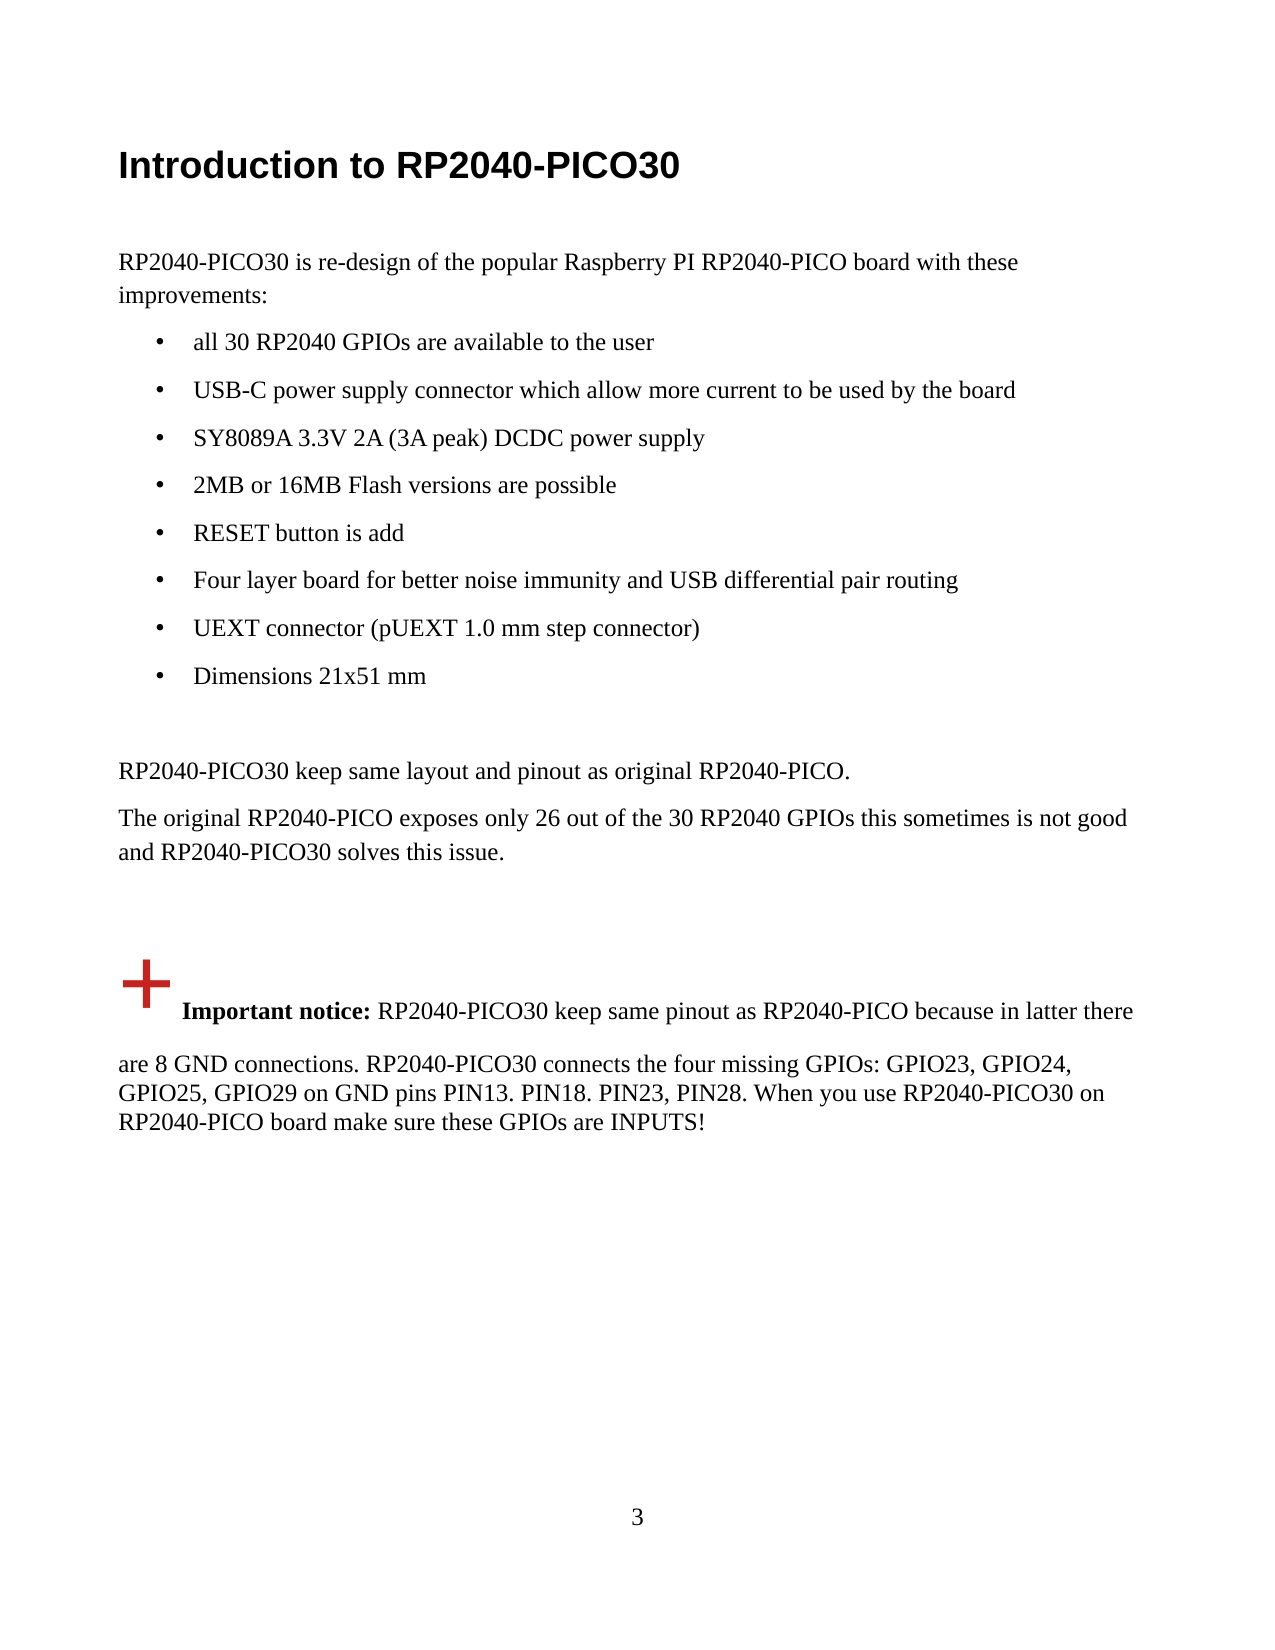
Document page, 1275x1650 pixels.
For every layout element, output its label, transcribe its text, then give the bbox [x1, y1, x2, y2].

text RP2040-PICO30 is re-design of the popular Raspberry PI RP2040-PICO board with these improvements: [118, 247, 1157, 309]
list RESET button is add [156, 518, 1157, 547]
list all 30 RP2040 GPIOs are available to the user [156, 327, 1157, 356]
list UEXT connector (pUEXT 1.0 mm step connector) [156, 613, 1157, 642]
text RP2040-PICO30 keep same layout and pinout as original RP2040-PICO. [118, 756, 1157, 785]
text + Important notice: RP2040-PICO30 keep same pinout as RP2040-PICO because in latter there are 8 GND connections. RP2040-PICO30 connects the four missing GPIOs: GPIO23, GPIO24, GPIO25, GPIO29 on GND pins PIN13. PIN18. PIN23, PIN28. When you use RP2040-PICO30 on RP2040-PICO board make sure these GPIOs are INPUTS! [118, 913, 1157, 1135]
list Four layer board for better noise immunity and USB differential pair routing [156, 566, 1157, 594]
list SY8089A 3.3V 2A (3A peak) DCDC power supply [156, 423, 1157, 451]
subtitle Introduction to RP2040-PICO30 [118, 143, 1157, 187]
text The original RP2040-PICO exposes only 26 out of the 30 RP2040 GPIOs this sometimes is not good and RP2040-PICO30 solves this issue. [118, 803, 1157, 865]
list 2MB or 16MB Flash versions are possible [156, 470, 1157, 499]
list USB-C power supply connector which allow more current to be used by the board [156, 375, 1157, 404]
list Dimensions 21x51 mm [156, 661, 1157, 689]
